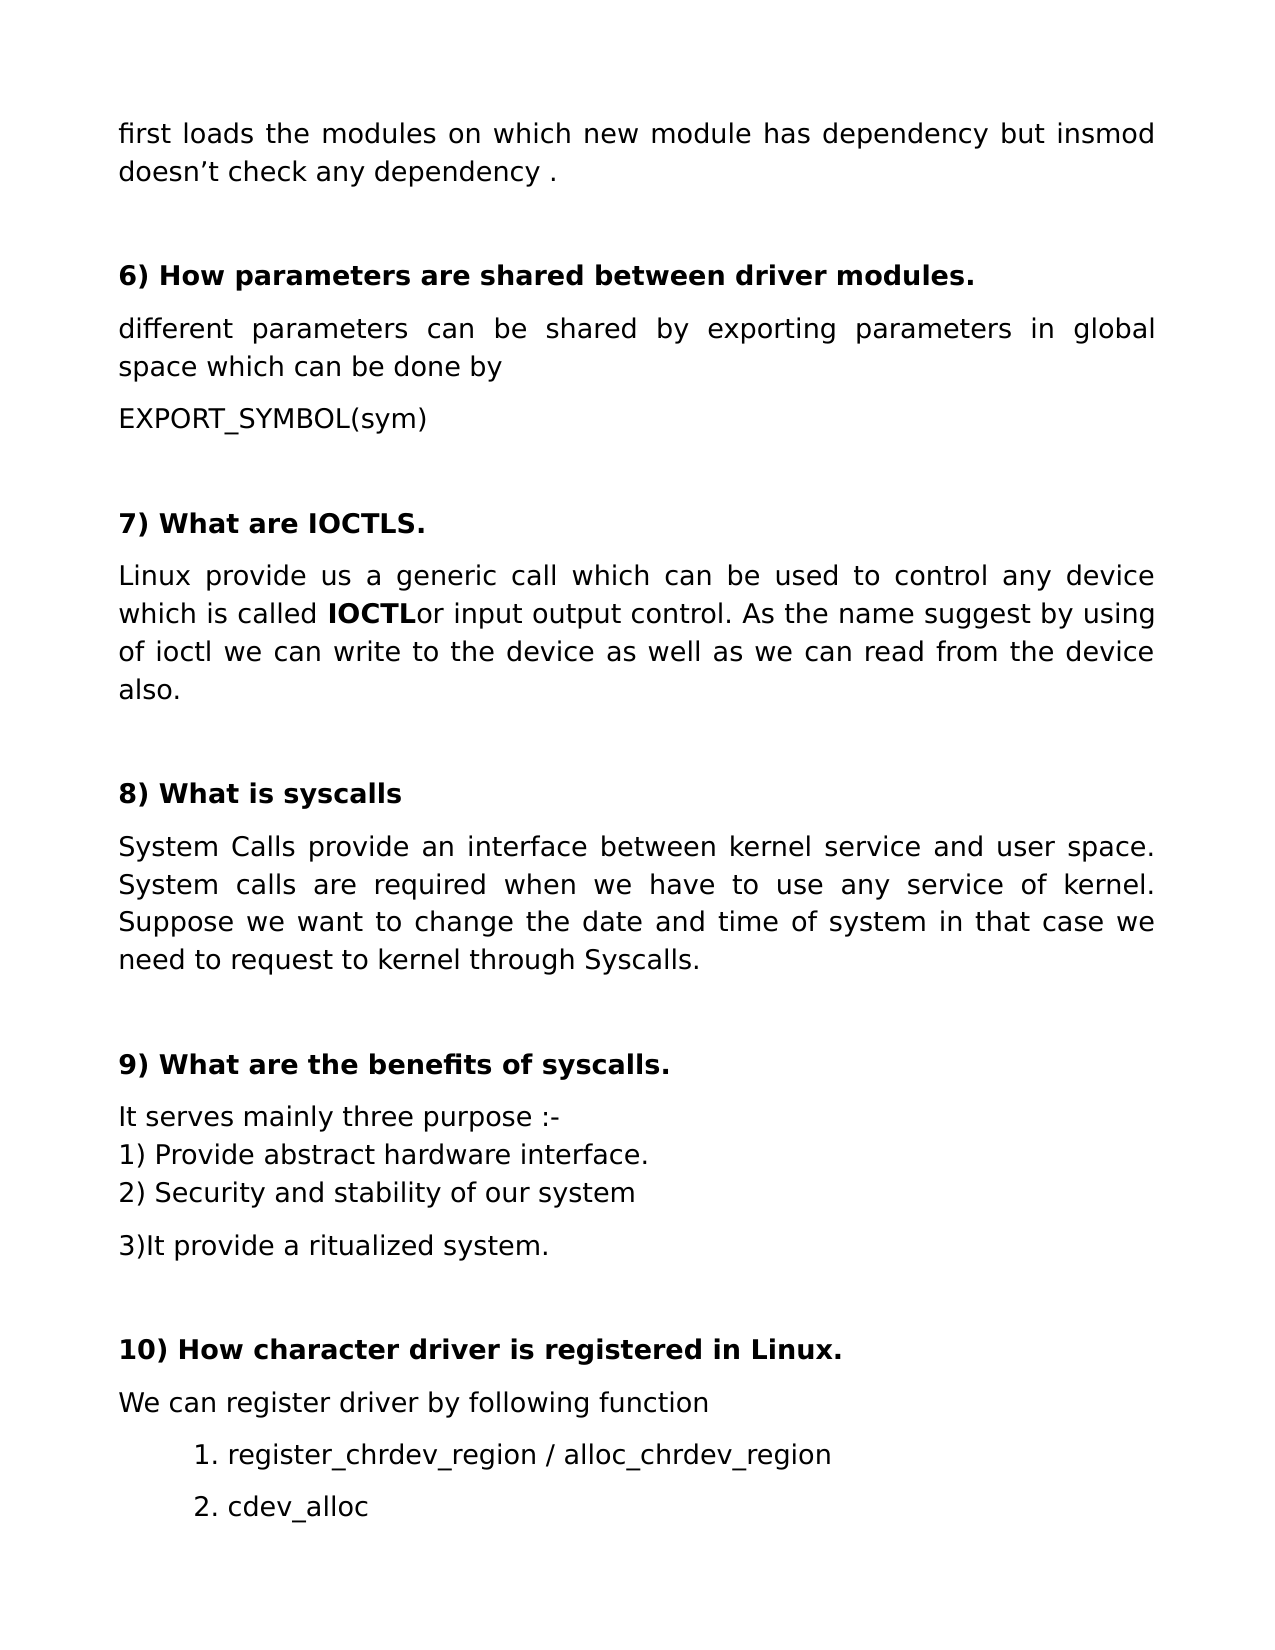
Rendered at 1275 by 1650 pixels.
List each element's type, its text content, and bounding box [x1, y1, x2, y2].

text 3)It provide a ritualized system. [118, 1230, 1157, 1261]
text Linux provide us a generic call which can be used to control any device which is called IOCTLor input output control. As the name suggest by using of ioctl we can write to the device as well as we can read from the device also. [118, 561, 1157, 706]
text 9) What are the benefits of syscalls. [118, 1049, 1157, 1081]
text first loads the modules on which new module has dependency but insmod doesn’t check any dependency . [118, 118, 1157, 187]
text 10) How character driver is registered in Linux. [118, 1334, 1157, 1366]
list 2. cdev_alloc [156, 1492, 1157, 1523]
text 7) What are IOCTLS. [118, 508, 1157, 540]
text 8) What is syscalls [118, 779, 1157, 810]
text It serves mainly three purpose :- 1) Provide abstract hardware interface. 2) Security and stability of our system [118, 1102, 1157, 1209]
text EXPORT_SYMBOL(sym) [118, 403, 1157, 435]
text We can register driver by following function [118, 1387, 1157, 1418]
text System Calls provide an interface between kernel service and user space. System calls are required when we have to use any service of kernel. Suppose we want to change the date and time of system in that case we need to request to kernel through Syscalls. [118, 831, 1157, 976]
list 1. register_chrdev_region / alloc_chrdev_region [156, 1439, 1157, 1471]
text different parameters can be shared by exporting parameters in global space which can be done by [118, 313, 1157, 382]
text 6) How parameters are shared between driver modules. [118, 261, 1157, 292]
